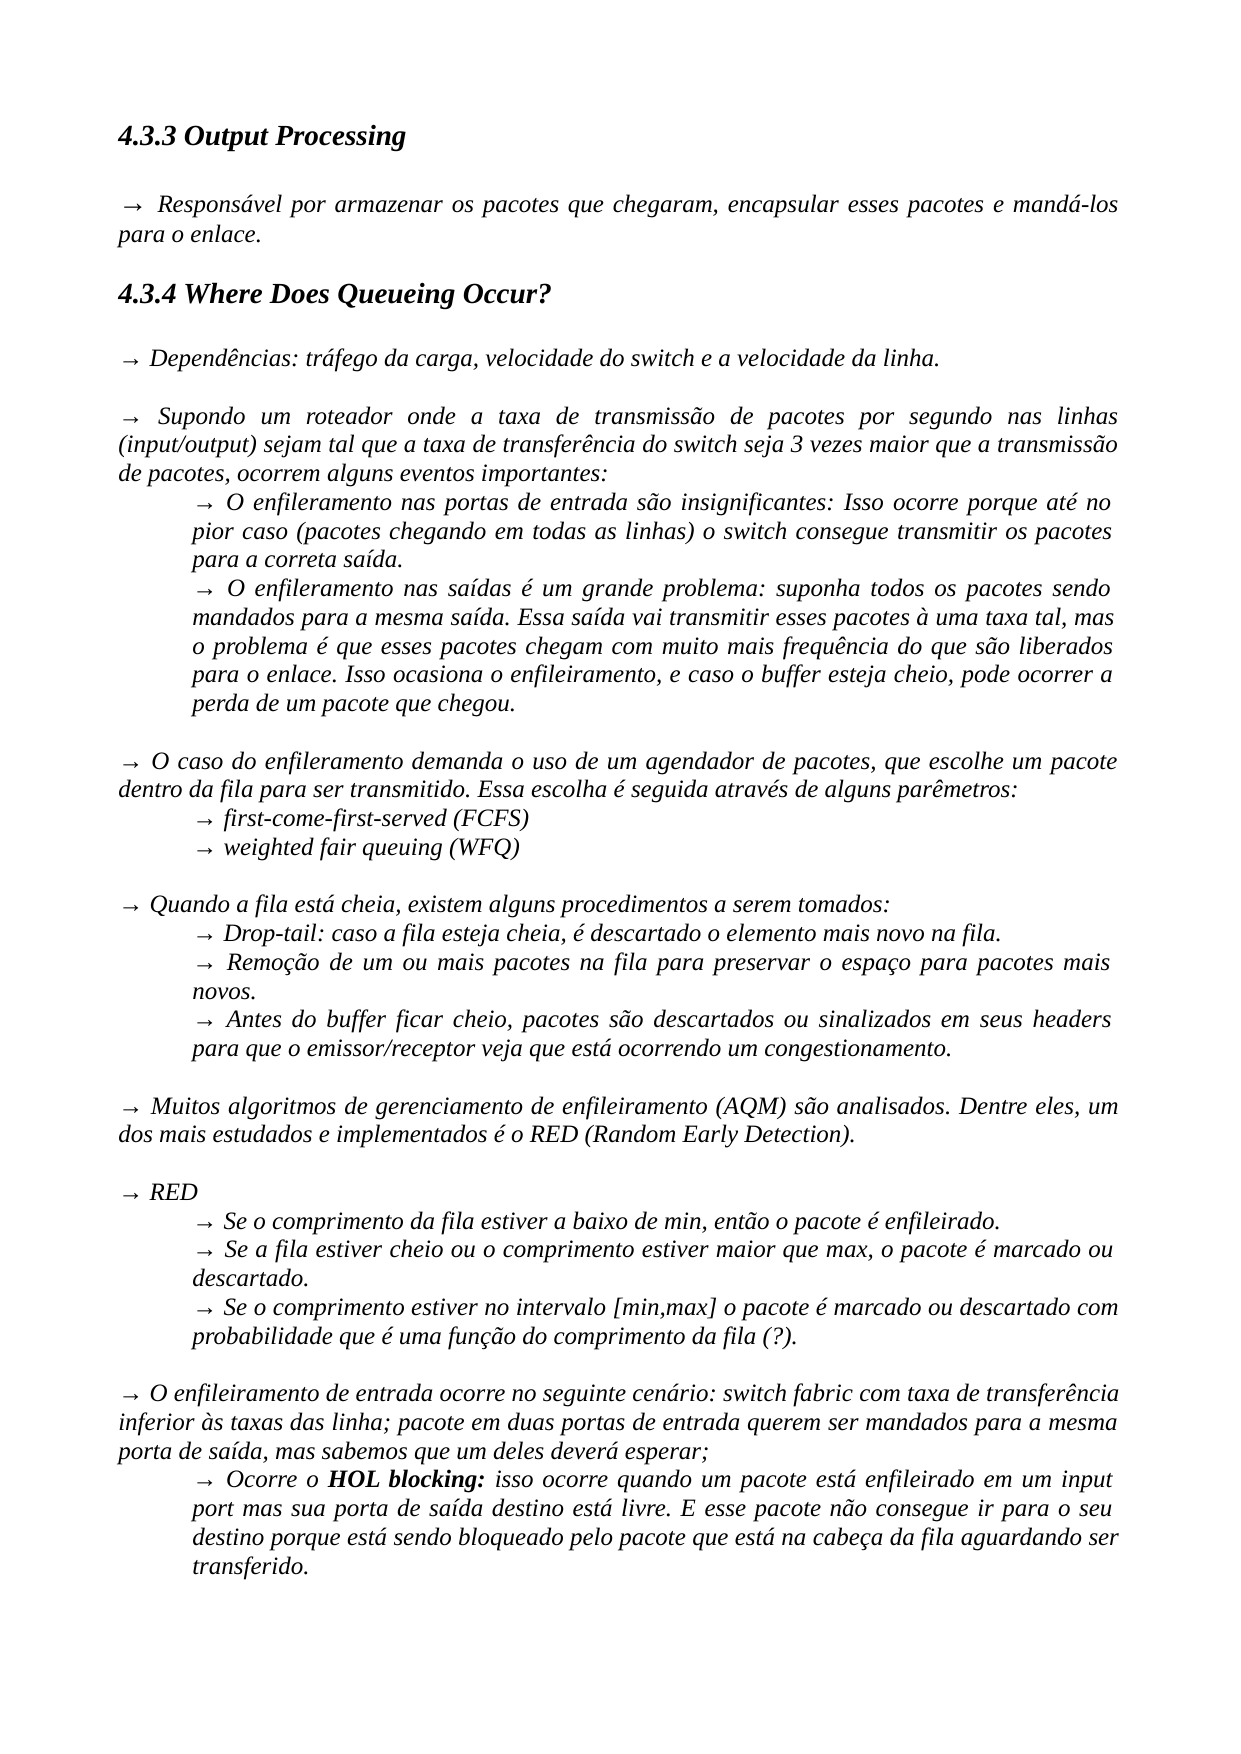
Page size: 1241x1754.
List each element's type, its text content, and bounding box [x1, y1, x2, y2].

text → first-come-first-served (FCFS) [118, 803, 1122, 832]
text → O enfileiramento de entrada ocorre no seguinte cenário: switch fabric com taxa de transferência inferior às taxas das linha; pacote em duas portas de entrada querem ser mandados para a mesma porta de saída, mas sabemos que um deles deverá esperar; [118, 1378, 1122, 1464]
text → Ocorre o HOL blocking: isso ocorre quando um pacote está enfileirado em um input port mas sua porta de saída destino está livre. E esse pacote não consegue ir para o seu destino porque está sendo bloqueado pelo pacote que está na cabeça da fila aguardando ser transferido. [118, 1464, 1122, 1579]
text → Muitos algoritmos de gerenciamento de enfileiramento (AQM) são analisados. Dentre eles, um dos mais estudados e implementados é o RED (Random Early Detection). [118, 1091, 1122, 1148]
text → Remoção de um ou mais pacotes na fila para preservar o espaço para pacotes mais novos. [118, 947, 1122, 1004]
text → Antes do buffer ficar cheio, pacotes são descartados ou sinalizados em seus headers para que o emissor/receptor veja que está ocorrendo um congestionamento. [118, 1004, 1122, 1062]
text → O caso do enfileramento demanda o uso de um agendador de pacotes, que escolhe um pacote dentro da fila para ser transmitido. Essa escolha é seguida através de alguns parêmetros: [118, 746, 1122, 803]
text → O enfileramento nas saídas é um grande problema: suponha todos os pacotes sendo mandados para a mesma saída. Essa saída vai transmitir esses pacotes à uma taxa tal, mas o problema é que esses pacotes chegam com muito mais frequência do que são liberados para o enlace. Isso ocasiona o enfileiramento, e caso o buffer esteja cheio, pode ocorrer a perda de um pacote que chegou. [118, 573, 1122, 717]
text → Quando a fila está cheia, existem alguns procedimentos a serem tomados: [118, 889, 1122, 918]
text 4.3.3 Output Processing [118, 118, 1122, 152]
text → Se o comprimento da fila estiver a baixo de min, então o pacote é enfileirado. [118, 1206, 1122, 1234]
text → Supondo um roteador onde a taxa de transmissão de pacotes por segundo nas linhas (input/output) sejam tal que a taxa de transferência do switch seja 3 vezes maior que a transmissão de pacotes, ocorrem alguns eventos importantes: [118, 401, 1122, 487]
text 4.3.4 Where Does Queueing Occur? [118, 276, 1122, 310]
text → Responsável por armazenar os pacotes que chegaram, encapsular esses pacotes e mandá-los para o enlace. [118, 185, 1122, 247]
text → weighted fair queuing (WFQ) [118, 832, 1122, 861]
text → RED [118, 1177, 1122, 1206]
text → Se a fila estiver cheio ou o comprimento estiver maior que max, o pacote é marcado ou descartado. [118, 1234, 1122, 1292]
text → O enfileramento nas portas de entrada são insignificantes: Isso ocorre porque até no pior caso (pacotes chegando em todas as linhas) o switch consegue transmitir os pacotes para a correta saída. [118, 487, 1122, 573]
text → Se o comprimento estiver no intervalo [min,max] o pacote é marcado ou descartado com probabilidade que é uma função do comprimento da fila (?). [118, 1292, 1122, 1349]
text → Dependências: tráfego da carga, velocidade do switch e a velocidade da linha. [118, 343, 1122, 372]
text → Drop-tail: caso a fila esteja cheia, é descartado o elemento mais novo na fila. [118, 918, 1122, 947]
